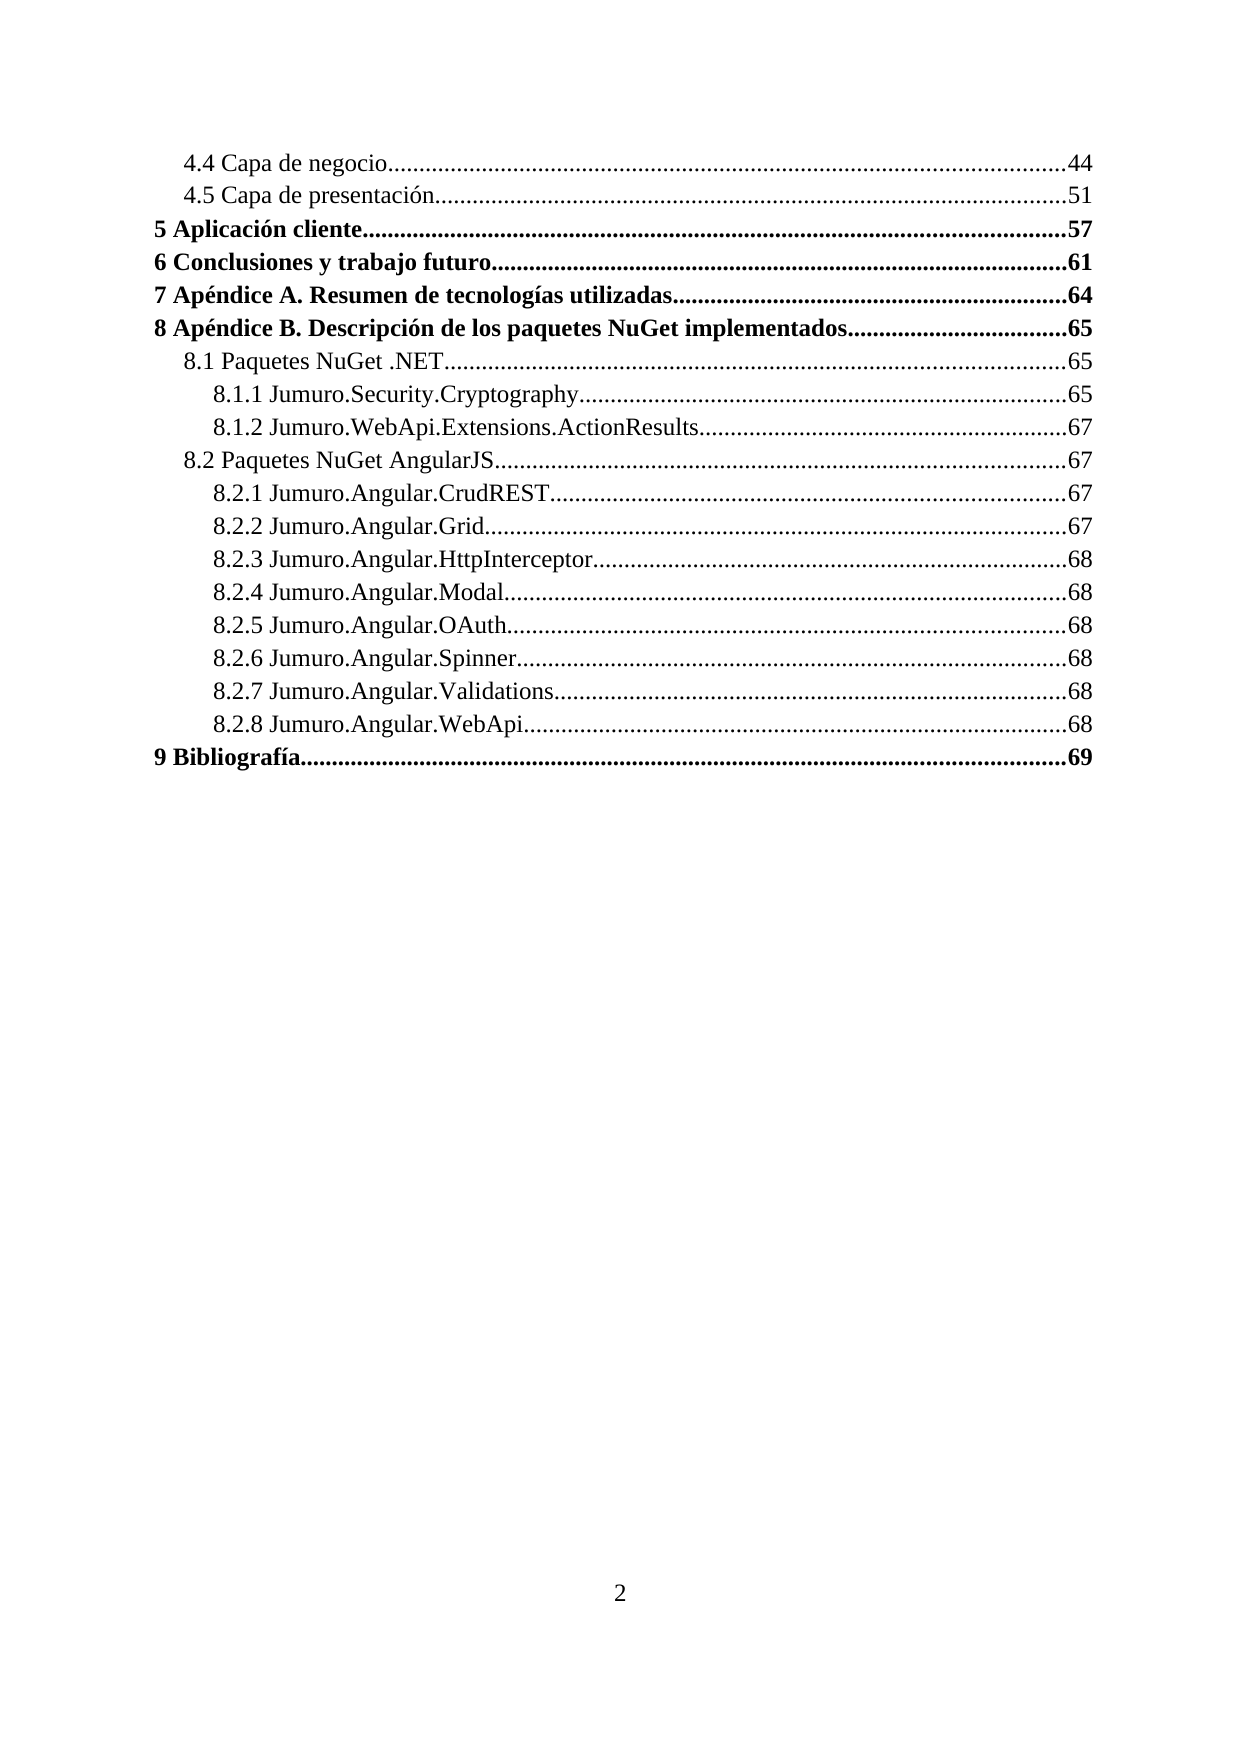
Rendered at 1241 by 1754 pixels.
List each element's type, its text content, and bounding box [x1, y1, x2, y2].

text 4.4 Capa de negocio 44 [177, 148, 1093, 176]
text 8.2.6 Jumuro.Angular.Spinner 68 [207, 643, 1093, 672]
text 8 Apéndice B. Descripción de los paquetes NuGet implementados 65 [148, 313, 1093, 341]
text 8.2.1 Jumuro.Angular.CrudREST 67 [207, 478, 1093, 507]
text 6 Conclusiones y trabajo futuro 61 [148, 247, 1093, 275]
text 8.2.4 Jumuro.Angular.Modal 68 [207, 577, 1093, 606]
text 8.1 Paquetes NuGet .NET 65 [177, 346, 1093, 374]
text 5 Aplicación cliente 57 [148, 214, 1093, 242]
text 8.2.3 Jumuro.Angular.HttpInterceptor 68 [207, 544, 1093, 573]
text 8.2 Paquetes NuGet AngularJS 67 [177, 445, 1093, 473]
text 8.1.1 Jumuro.Security.Cryptography 65 [207, 379, 1093, 407]
text 8.2.8 Jumuro.Angular.WebApi 68 [207, 709, 1093, 738]
text 4.5 Capa de presentación 51 [177, 181, 1093, 209]
text 8.1.2 Jumuro.WebApi.Extensions.ActionResults 67 [207, 412, 1093, 441]
text 8.2.2 Jumuro.Angular.Grid 67 [207, 511, 1093, 539]
text 9 Bibliografía 69 [148, 742, 1093, 771]
text 8.2.7 Jumuro.Angular.Validations 68 [207, 676, 1093, 705]
text 8.2.5 Jumuro.Angular.OAuth 68 [207, 610, 1093, 639]
text 7 Apéndice A. Resumen de tecnologías utilizadas 64 [148, 280, 1093, 308]
